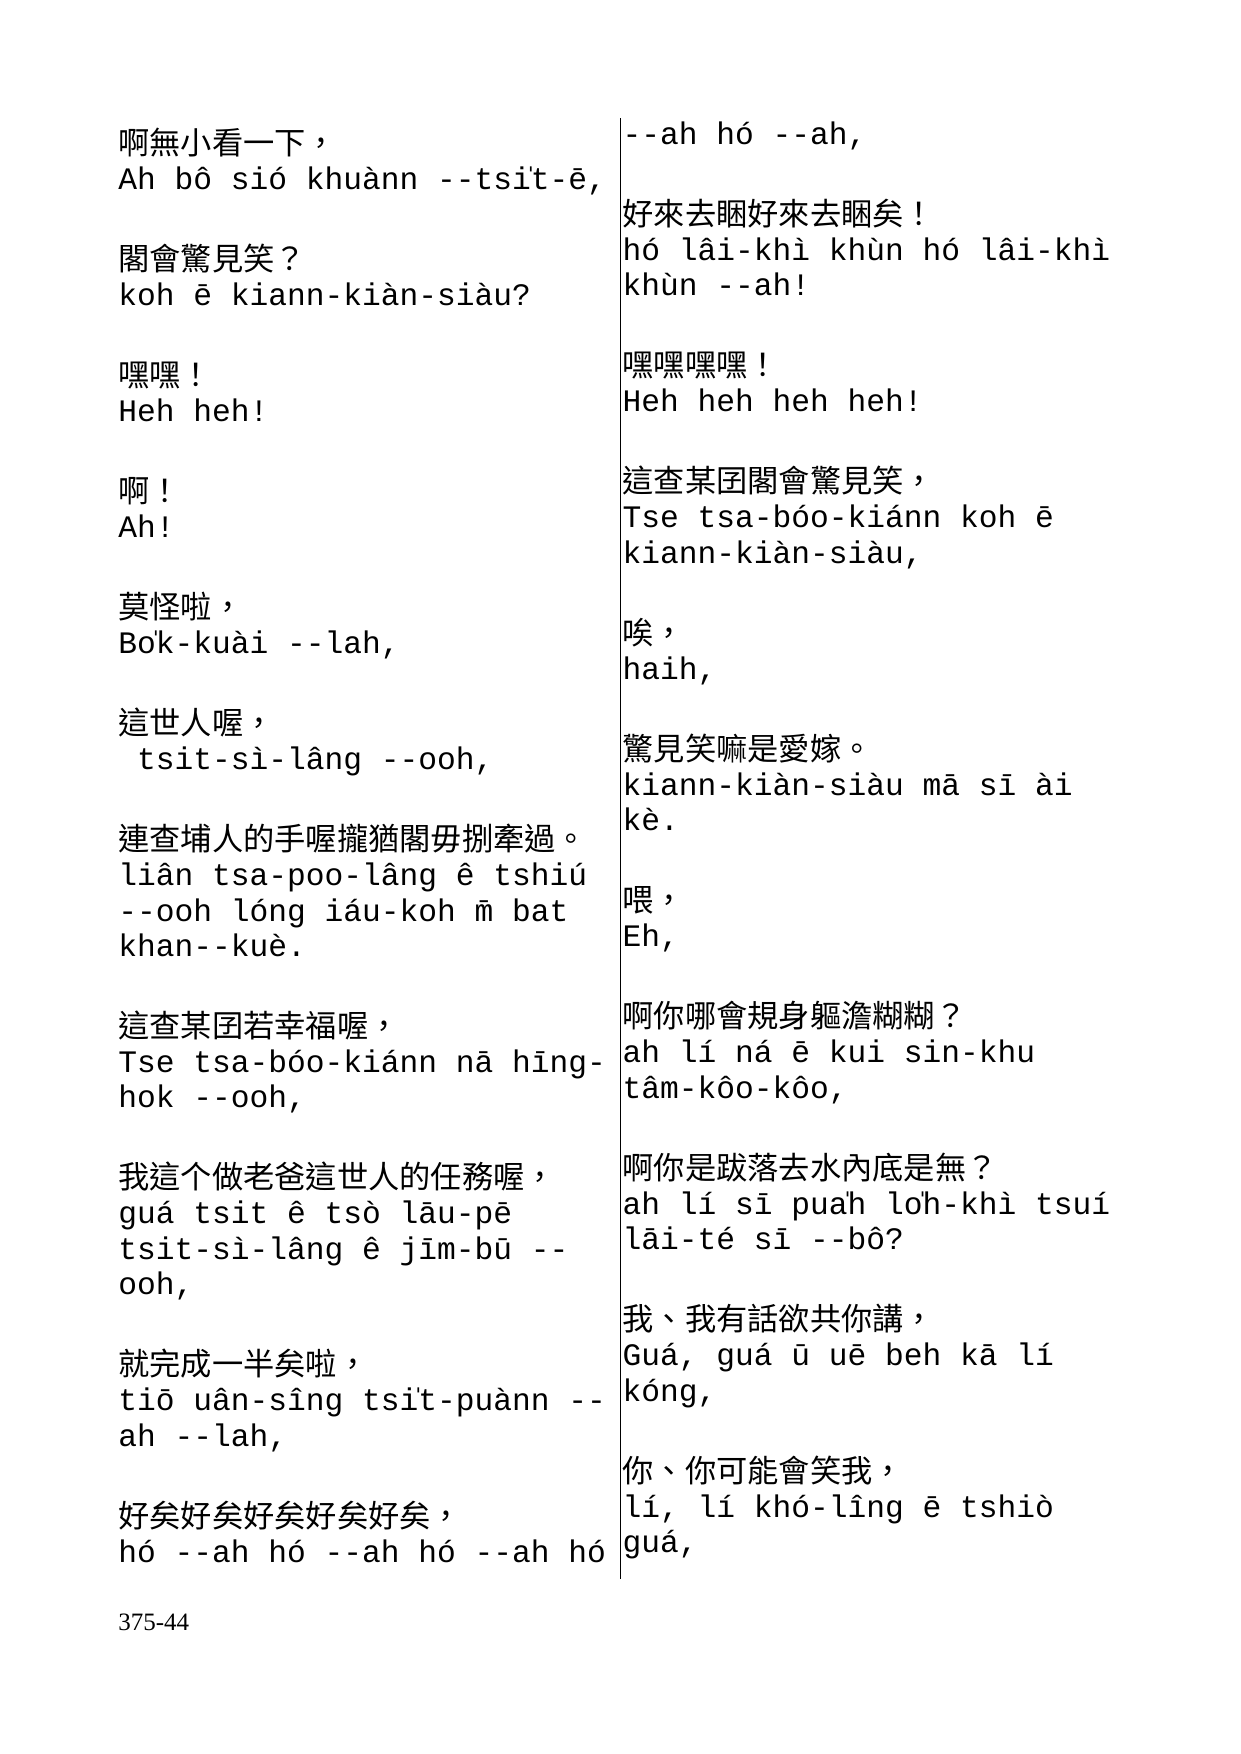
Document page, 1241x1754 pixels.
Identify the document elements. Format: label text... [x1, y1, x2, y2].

text Tse tsa-bóo-kiánn koh ē kiann-kiàn-siàu, [622, 502, 1122, 572]
text Heh heh! [118, 395, 618, 431]
text Heh heh heh heh! [622, 386, 1122, 421]
text 你、你可能會笑我， [622, 1446, 1122, 1491]
text 嘿嘿！ [118, 350, 618, 395]
text ah lí ná ē kui sin-khu tâm-kôo-kôo, [622, 1037, 1122, 1107]
text tsit-sì-lâng --ooh, [118, 743, 618, 779]
text 啊！ [118, 466, 618, 511]
text 我這个做老爸這世人的任務喔， [118, 1153, 618, 1198]
text 連查埔人的手喔攏猶閣毋捌牽過。 [118, 814, 618, 859]
text 這查某囝閣會驚見笑， [622, 456, 1122, 502]
text 好來去睏好來去睏矣！ [622, 189, 1122, 234]
text --ah hó --ah, [622, 118, 1122, 153]
text Ah bô sió khuànn --tsi̍t-ē, [118, 163, 618, 199]
text 啊你哪會規身軀澹糊糊？ [622, 991, 1122, 1037]
text lí, lí khó-lîng ē tshiò guá, [622, 1491, 1122, 1562]
text 就完成一半矣啦， [118, 1339, 618, 1385]
text haih, [622, 653, 1122, 688]
text hó --ah hó --ah hó --ah hó [118, 1536, 618, 1572]
text 莫怪啦， [118, 582, 618, 627]
text guá tsit ê tsò lāu-pē tsit-sì-lâng ê jīm-bū --ooh, [118, 1198, 618, 1304]
text 驚見笑嘛是愛嫁。 [622, 724, 1122, 769]
text 閣會驚見笑？ [118, 234, 618, 279]
text ah lí sī pua̍h lo̍h-khì tsuí lāi-té sī --bô? [622, 1188, 1122, 1259]
text Bo̍k-kuài --lah, [118, 627, 618, 663]
text 唉， [622, 608, 1122, 653]
text 這世人喔， [118, 698, 618, 743]
text 我、我有話欲共你講， [622, 1294, 1122, 1339]
text Eh, [622, 921, 1122, 956]
text 嘿嘿嘿嘿！ [622, 340, 1122, 386]
text 好矣好矣好矣好矣好矣， [118, 1491, 618, 1536]
text koh ē kiann-kiàn-siàu? [118, 279, 618, 315]
text liân tsa-poo-lâng ê tshiú --ooh lóng iáu-koh m̄ bat khan--kuè. [118, 859, 618, 966]
text Tse tsa-bóo-kiánn nā hīng-hok --ooh, [118, 1046, 618, 1117]
text 喂， [622, 875, 1122, 921]
text hó lâi-khì khùn hó lâi-khì khùn --ah! [622, 234, 1122, 305]
text 啊你是跋落去水內底是無？ [622, 1143, 1122, 1188]
text 啊無小看一下， [118, 118, 618, 163]
text Guá, guá ū uē beh kā lí kóng, [622, 1339, 1122, 1410]
text Ah! [118, 511, 618, 547]
text 這查某囝若幸福喔， [118, 1001, 618, 1046]
text tiō uân-sîng tsi̍t-puànn --ah --lah, [118, 1385, 618, 1456]
text kiann-kiàn-siàu mā sī ài kè. [622, 769, 1122, 840]
